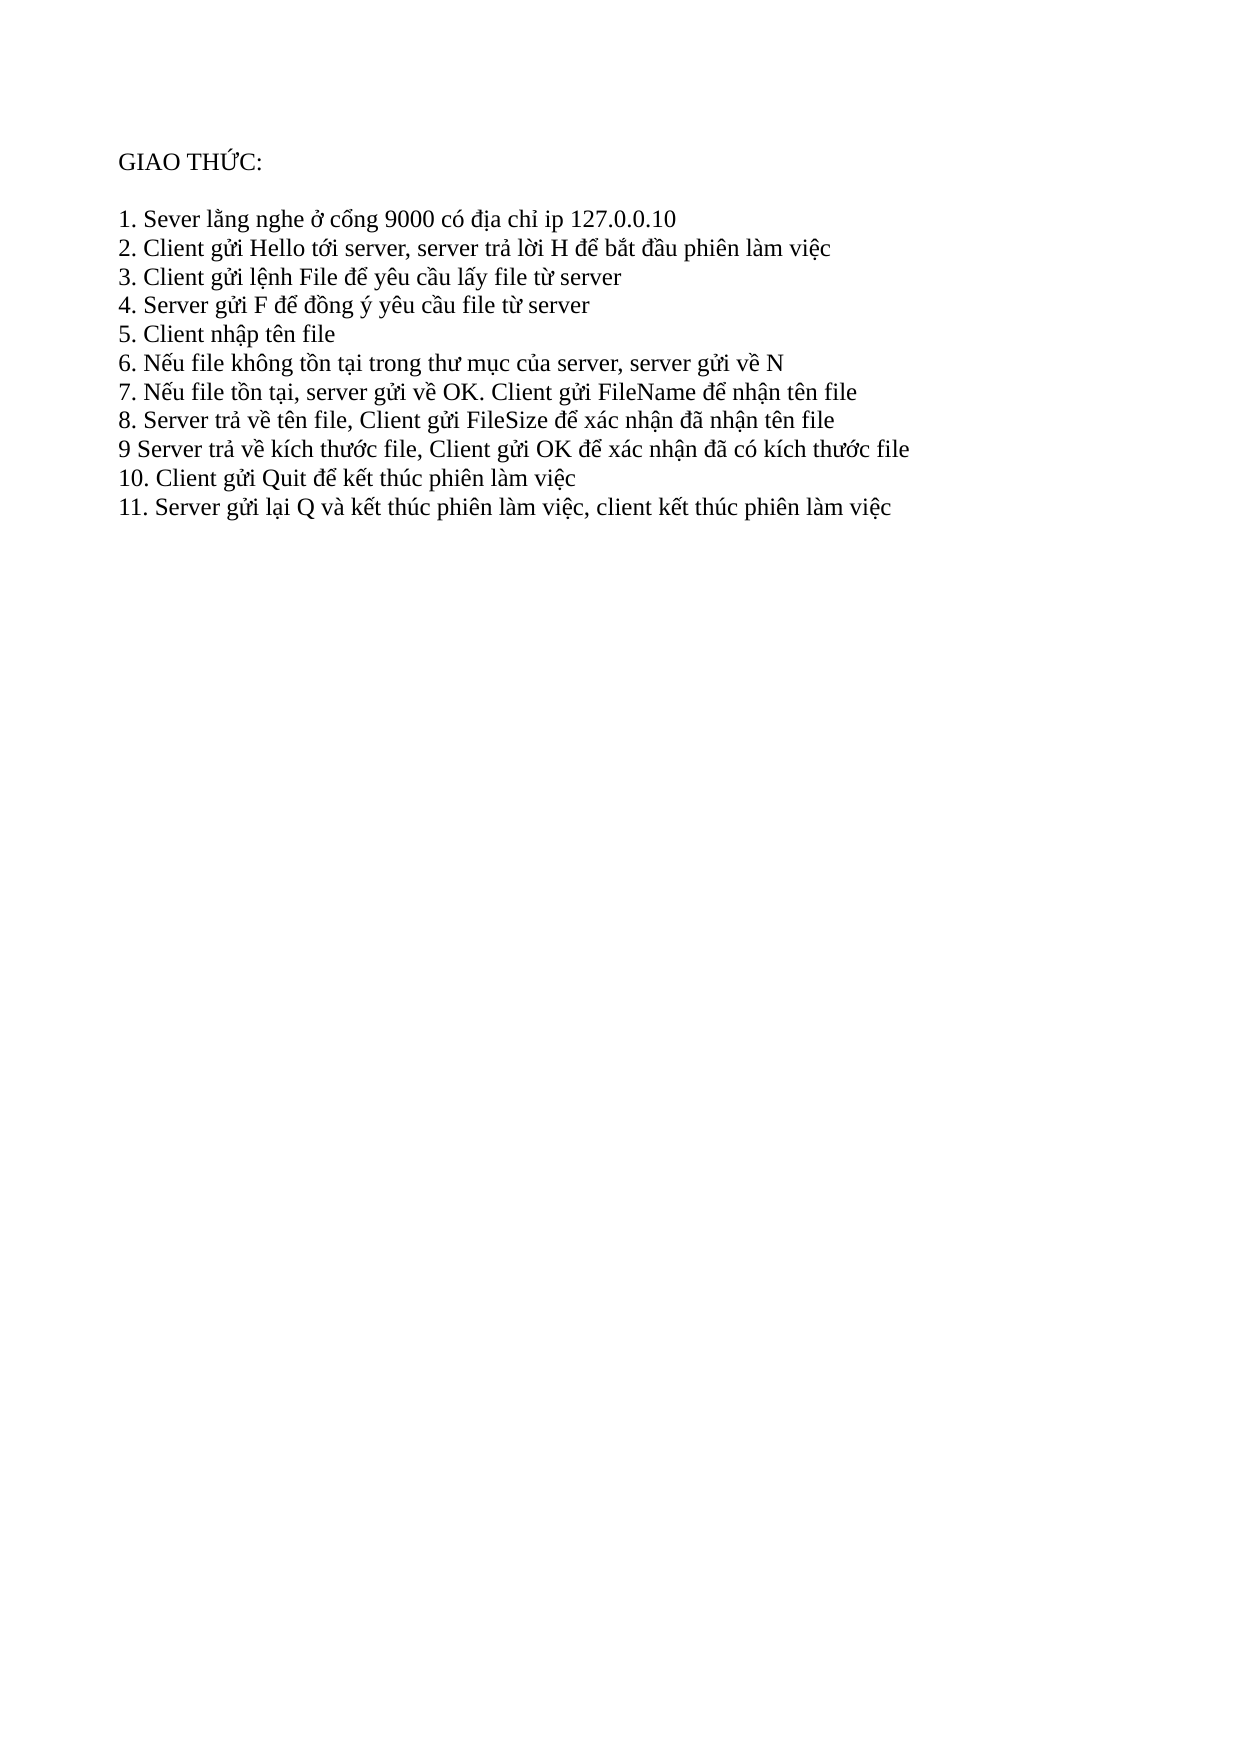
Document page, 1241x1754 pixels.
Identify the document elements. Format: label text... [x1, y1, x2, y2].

text 9 Server trả về kích thước file, Client gửi OK để xác nhận đã có kích thước file [118, 434, 1122, 463]
text 11. Server gửi lại Q và kết thúc phiên làm việc, client kết thúc phiên làm việc [118, 492, 1122, 521]
text 8. Server trả về tên file, Client gửi FileSize để xác nhận đã nhận tên file [118, 406, 1122, 434]
text 10. Client gửi Quit để kết thúc phiên làm việc [118, 463, 1122, 492]
text 6. Nếu file không tồn tại trong thư mục của server, server gửi về N [118, 348, 1122, 377]
text 7. Nếu file tồn tại, server gửi về OK. Client gửi FileName để nhận tên file [118, 377, 1122, 406]
text GIAO THỨC: [118, 147, 1122, 176]
text 4. Server gửi F để đồng ý yêu cầu file từ server [118, 291, 1122, 319]
text 5. Client nhập tên file [118, 319, 1122, 348]
text 2. Client gửi Hello tới server, server trả lời H để bắt đầu phiên làm việc [118, 233, 1122, 262]
text 3. Client gửi lệnh File để yêu cầu lấy file từ server [118, 262, 1122, 291]
text 1. Sever lằng nghe ở cổng 9000 có địa chỉ ip 127.0.0.10 [118, 204, 1122, 233]
